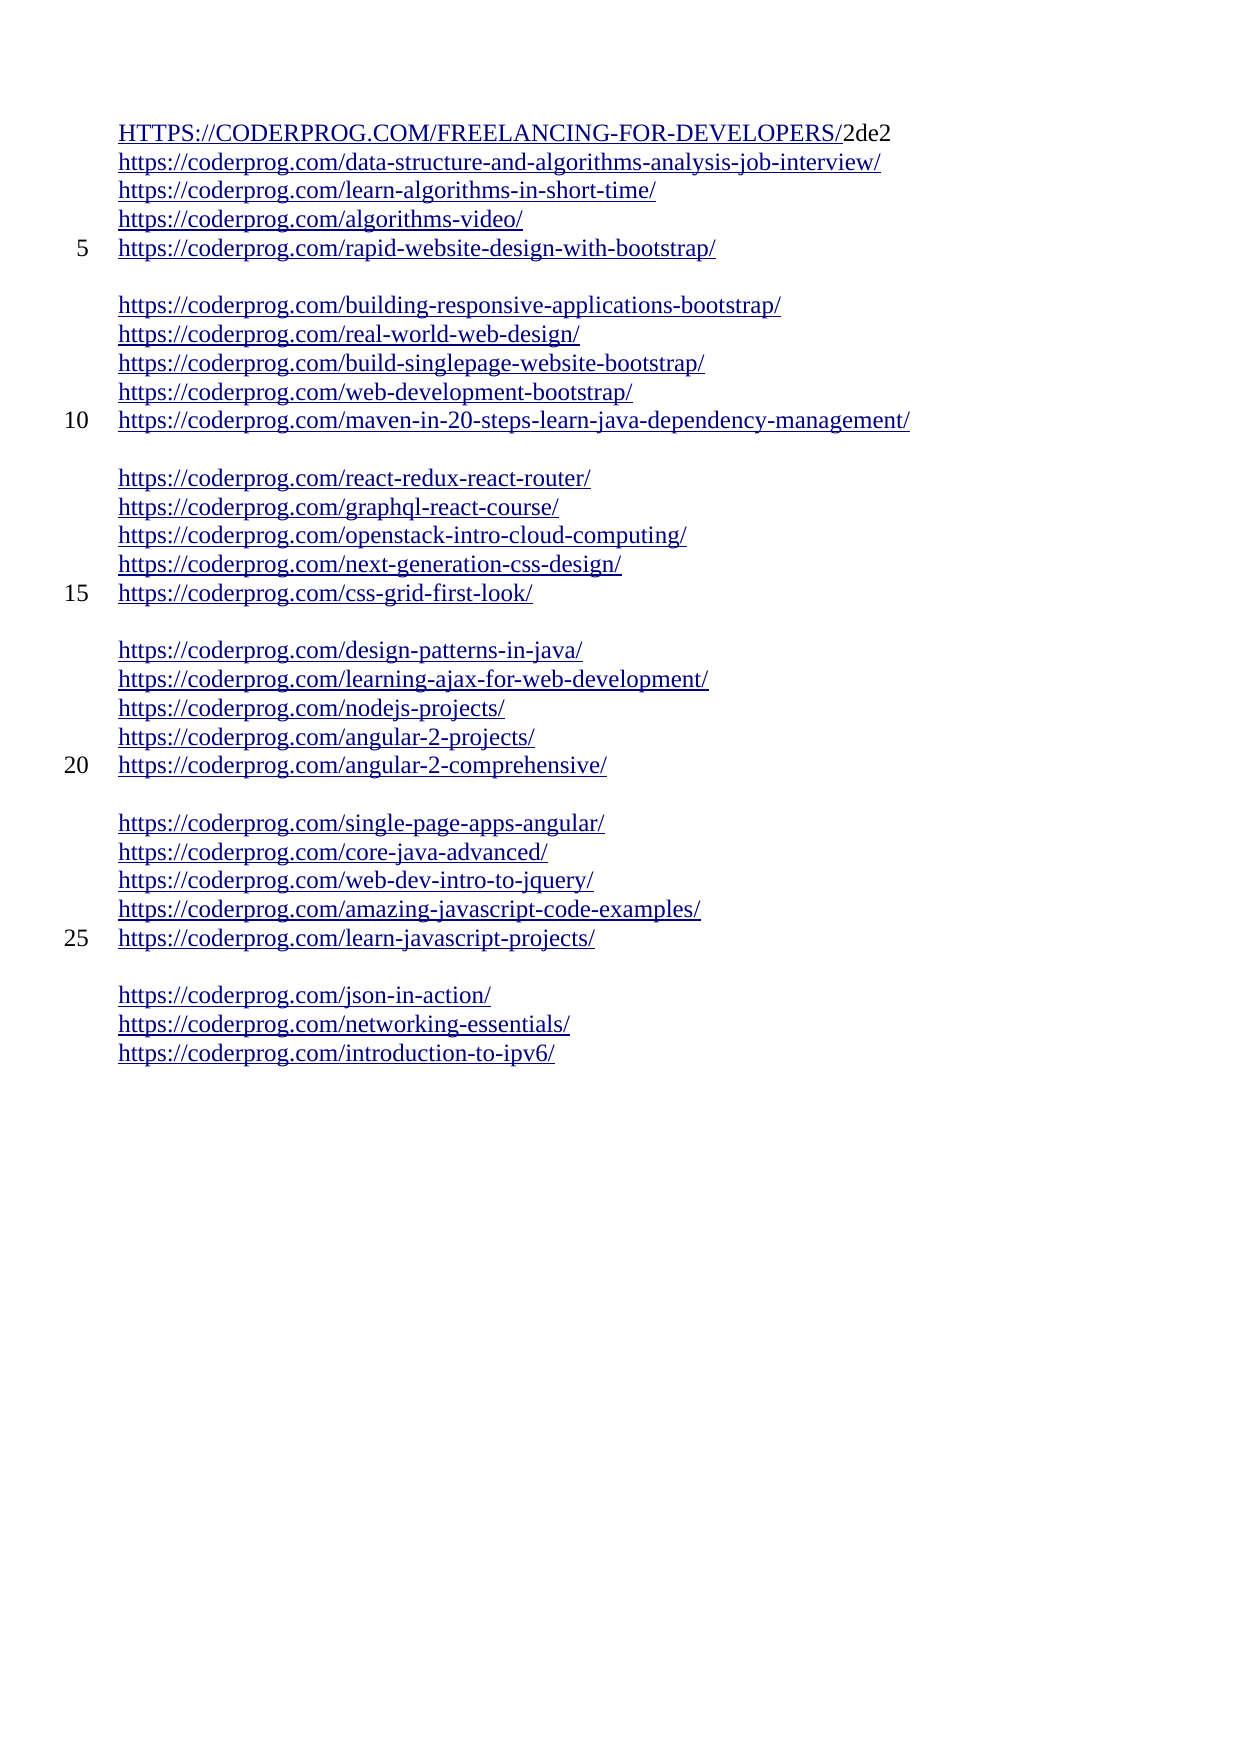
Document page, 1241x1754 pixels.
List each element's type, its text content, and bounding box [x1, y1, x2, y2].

text https://coderprog.com/learn-algorithms-in-short-time/ [118, 176, 1122, 204]
text https://coderprog.com/json-in-action/ [118, 981, 1122, 1009]
text https://coderprog.com/nodejs-projects/ [118, 693, 1122, 722]
text https://coderprog.com/core-java-advanced/ [118, 837, 1122, 866]
text https://coderprog.com/rapid-website-design-with-bootstrap/ [118, 233, 1122, 262]
text https://coderprog.com/introduction-to-ipv6/ [118, 1038, 1122, 1067]
text https://coderprog.com/amazing-javascript-code-examples/ [118, 894, 1122, 923]
text HTTPS://CODERPROG.COM/FREELANCING-FOR-DEVELOPERS/2de2 [118, 118, 1122, 147]
text https://coderprog.com/design-patterns-in-java/ [118, 636, 1122, 664]
text https://coderprog.com/openstack-intro-cloud-computing/ [118, 521, 1122, 549]
text https://coderprog.com/data-structure-and-algorithms-analysis-job-interview/ [118, 147, 1122, 176]
text https://coderprog.com/react-redux-react-router/ [118, 463, 1122, 492]
text https://coderprog.com/css-grid-first-look/ [118, 578, 1122, 607]
text https://coderprog.com/networking-essentials/ [118, 1009, 1122, 1038]
text https://coderprog.com/single-page-apps-angular/ [118, 808, 1122, 837]
text https://coderprog.com/angular-2-comprehensive/ [118, 751, 1122, 779]
text https://coderprog.com/maven-in-20-steps-learn-java-dependency-management/ [118, 406, 1122, 434]
text https://coderprog.com/build-singlepage-website-bootstrap/ [118, 348, 1122, 377]
text https://coderprog.com/real-world-web-design/ [118, 319, 1122, 348]
text https://coderprog.com/learn-javascript-projects/ [118, 923, 1122, 952]
text https://coderprog.com/angular-2-projects/ [118, 722, 1122, 751]
text https://coderprog.com/building-responsive-applications-bootstrap/ [118, 291, 1122, 319]
text https://coderprog.com/next-generation-css-design/ [118, 549, 1122, 578]
text https://coderprog.com/graphql-react-course/ [118, 492, 1122, 521]
text https://coderprog.com/web-dev-intro-to-jquery/ [118, 866, 1122, 894]
text https://coderprog.com/web-development-bootstrap/ [118, 377, 1122, 406]
text https://coderprog.com/algorithms-video/ [118, 204, 1122, 233]
text https://coderprog.com/learning-ajax-for-web-development/ [118, 664, 1122, 693]
